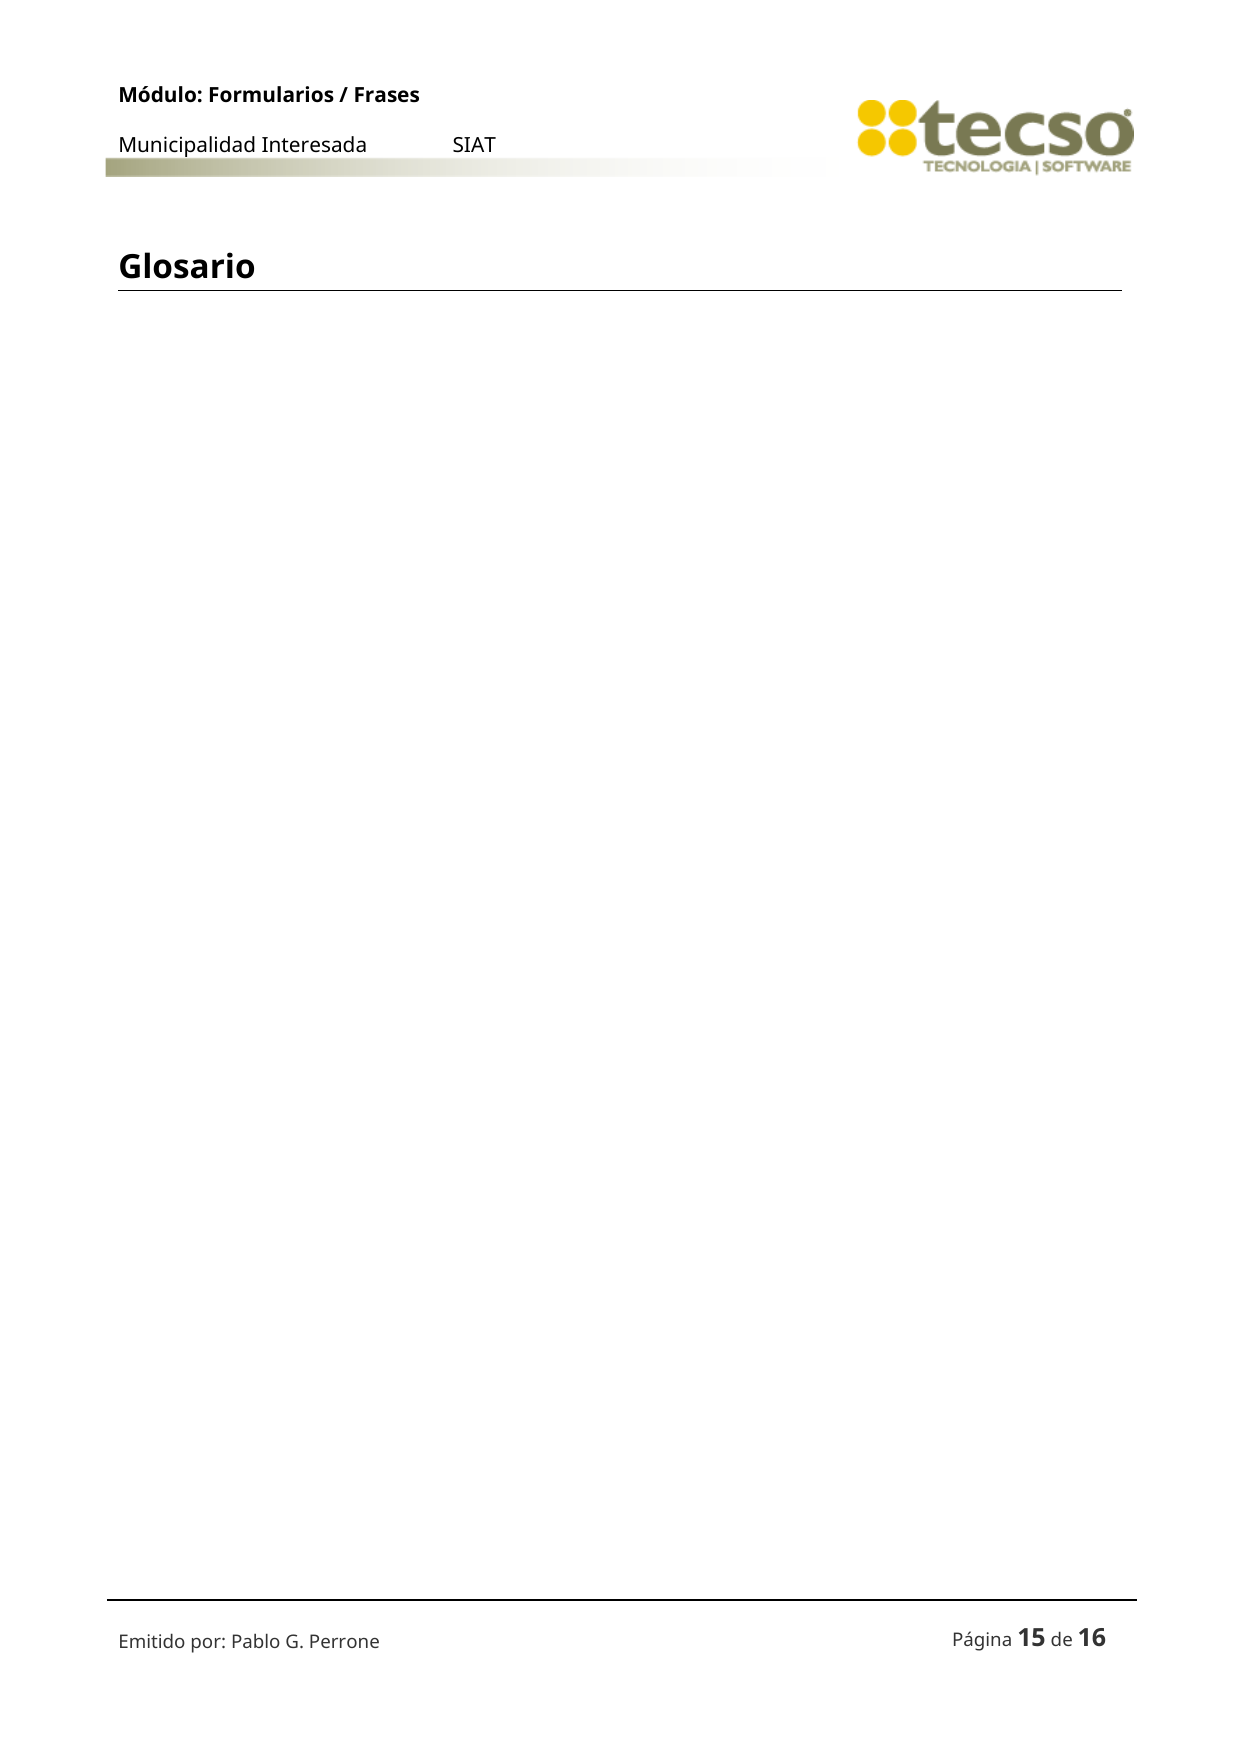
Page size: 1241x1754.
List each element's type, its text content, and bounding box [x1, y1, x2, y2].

subtitle Glosario [118, 243, 1122, 290]
picture [105, 100, 1134, 177]
